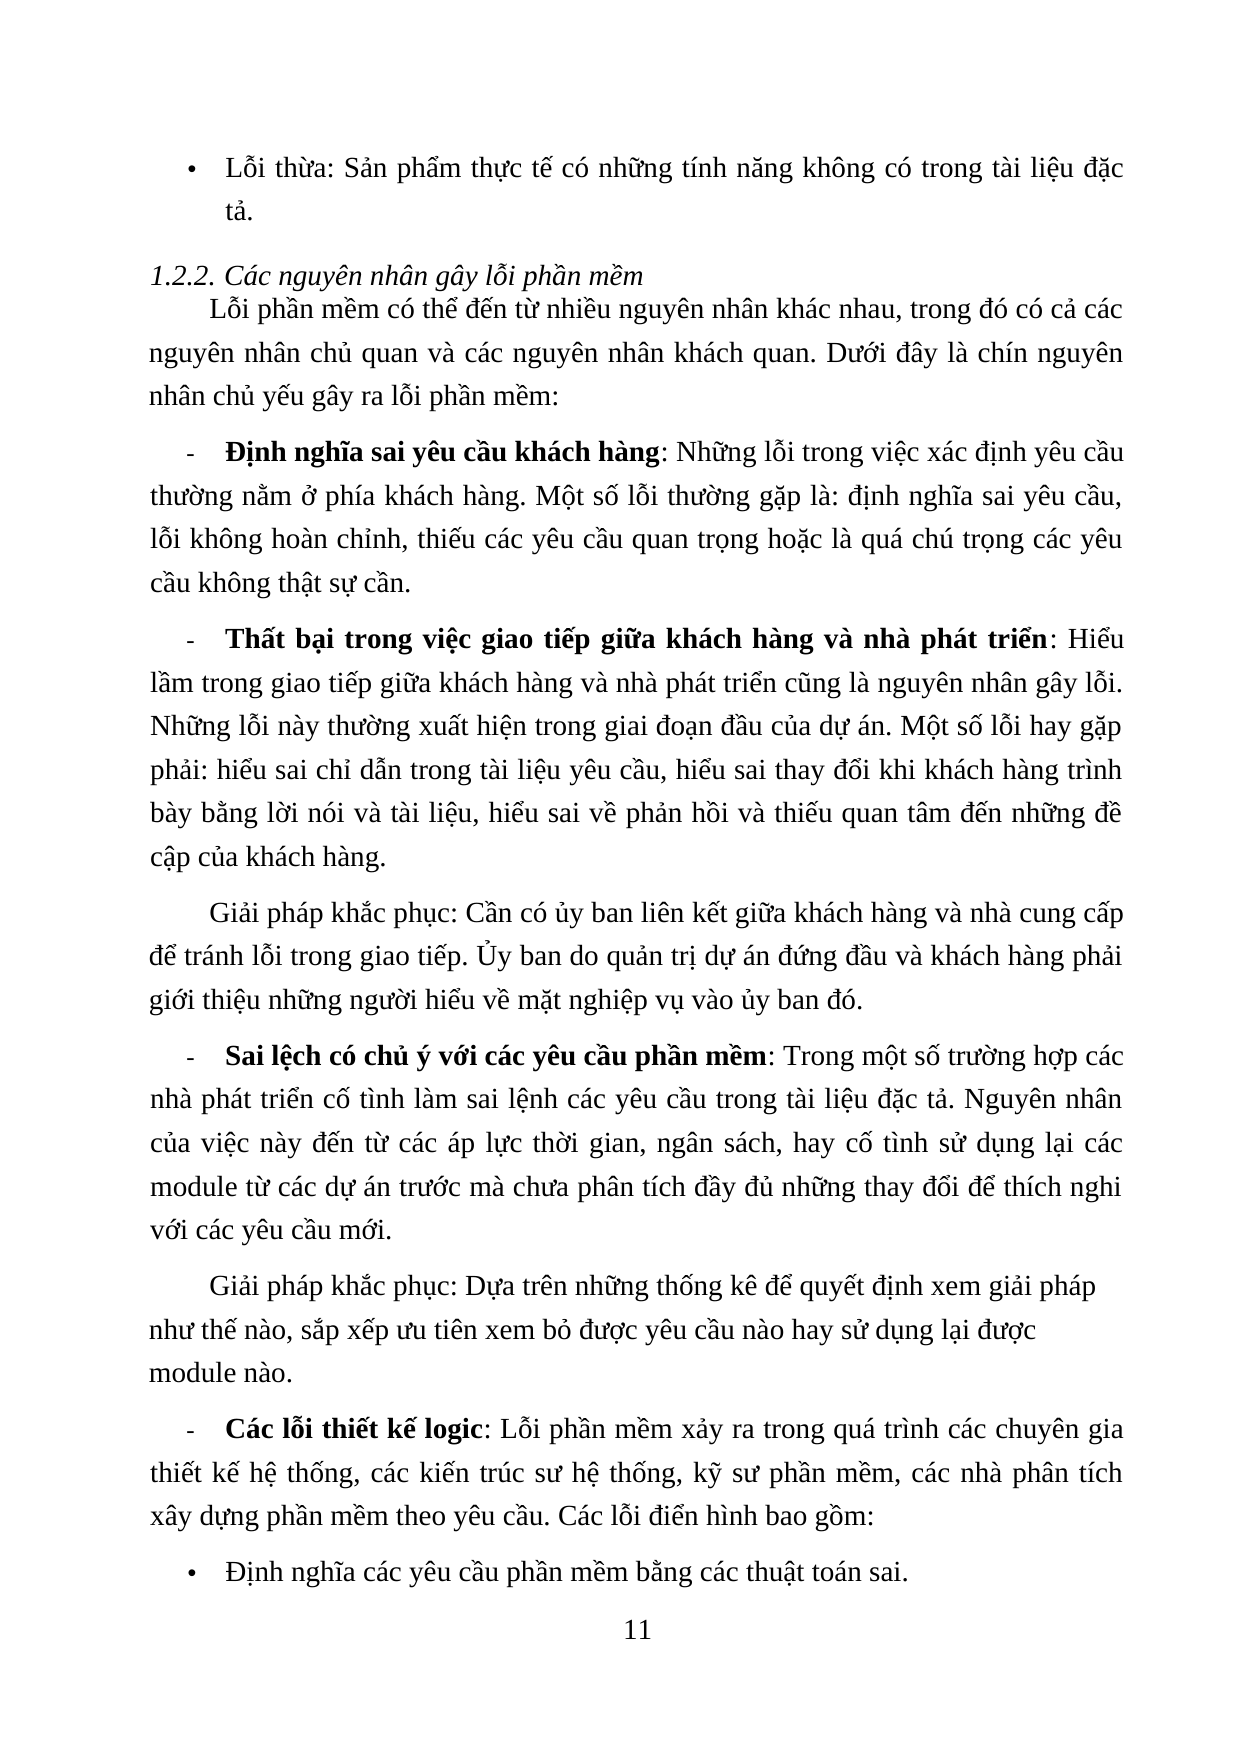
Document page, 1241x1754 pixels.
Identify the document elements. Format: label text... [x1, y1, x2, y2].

list Định nghĩa sai yêu cầu khách hàng: Những lỗi trong việc xác định yêu cầu thường nằm ở phía khách hàng. Một số lỗi thường gặp là: định nghĩa sai yêu cầu, lỗi không hoàn chỉnh, thiếu các yêu cầu quan trọng hoặc là quá chú trọng các yêu cầu không thật sự cần. [150, 434, 1124, 599]
list Các lỗi thiết kế logic: Lỗi phần mềm xảy ra trong quá trình các chuyên gia thiết kế hệ thống, các kiến trúc sư hệ thống, kỹ sư phần mềm, các nhà phân tích xây dựng phần mềm theo yêu cầu. Các lỗi điển hình bao gồm: [150, 1411, 1124, 1532]
list Thất bại trong việc giao tiếp giữa khách hàng và nhà phát triển: Hiểu lầm trong giao tiếp giữa khách hàng và nhà phát triển cũng là nguyên nhân gây lỗi. Những lỗi này thường xuất hiện trong giai đoạn đầu của dự án. Một số lỗi hay gặp phải: hiểu sai chỉ dẫn trong tài liệu yêu cầu, hiểu sai thay đổi khi khách hàng trình bày bằng lời nói và tài liệu, hiểu sai về phản hồi và thiếu quan tâm đến những đề cập của khách hàng. [150, 621, 1124, 872]
text Lỗi phần mềm có thể đến từ nhiều nguyên nhân khác nhau, trong đó có cả các nguyên nhân chủ quan và các nguyên nhân khách quan. Dưới đây là chín nguyên nhân chủ yếu gây ra lỗi phần mềm: [149, 291, 1125, 412]
text Giải pháp khắc phục: Dựa trên những thống kê để quyết định xem giải pháp như thế nào, sắp xếp ưu tiên xem bỏ được yêu cầu nào hay sử dụng lại được module nào. [149, 1268, 1125, 1389]
list Lỗi thừa: Sản phẩm thực tế có những tính năng không có trong tài liệu đặc tả. [187, 150, 1124, 227]
list Sai lệch có chủ ý với các yêu cầu phần mềm: Trong một số trường hợp các nhà phát triển cố tình làm sai lệnh các yêu cầu trong tài liệu đặc tả. Nguyên nhân của việc này đến từ các áp lực thời gian, ngân sách, hay cố tình sử dụng lại các module từ các dự án trước mà chưa phân tích đầy đủ những thay đổi để thích nghi với các yêu cầu mới. [150, 1038, 1124, 1246]
list Định nghĩa các yêu cầu phần mềm bằng các thuật toán sai. [187, 1554, 1124, 1588]
subtitle Các nguyên nhân gây lỗi phần mềm [150, 258, 1125, 291]
text Giải pháp khắc phục: Cần có ủy ban liên kết giữa khách hàng và nhà cung cấp để tránh lỗi trong giao tiếp. Ủy ban do quản trị dự án đứng đầu và khách hàng phải giới thiệu những người hiểu về mặt nghiệp vụ vào ủy ban đó. [149, 895, 1125, 1016]
